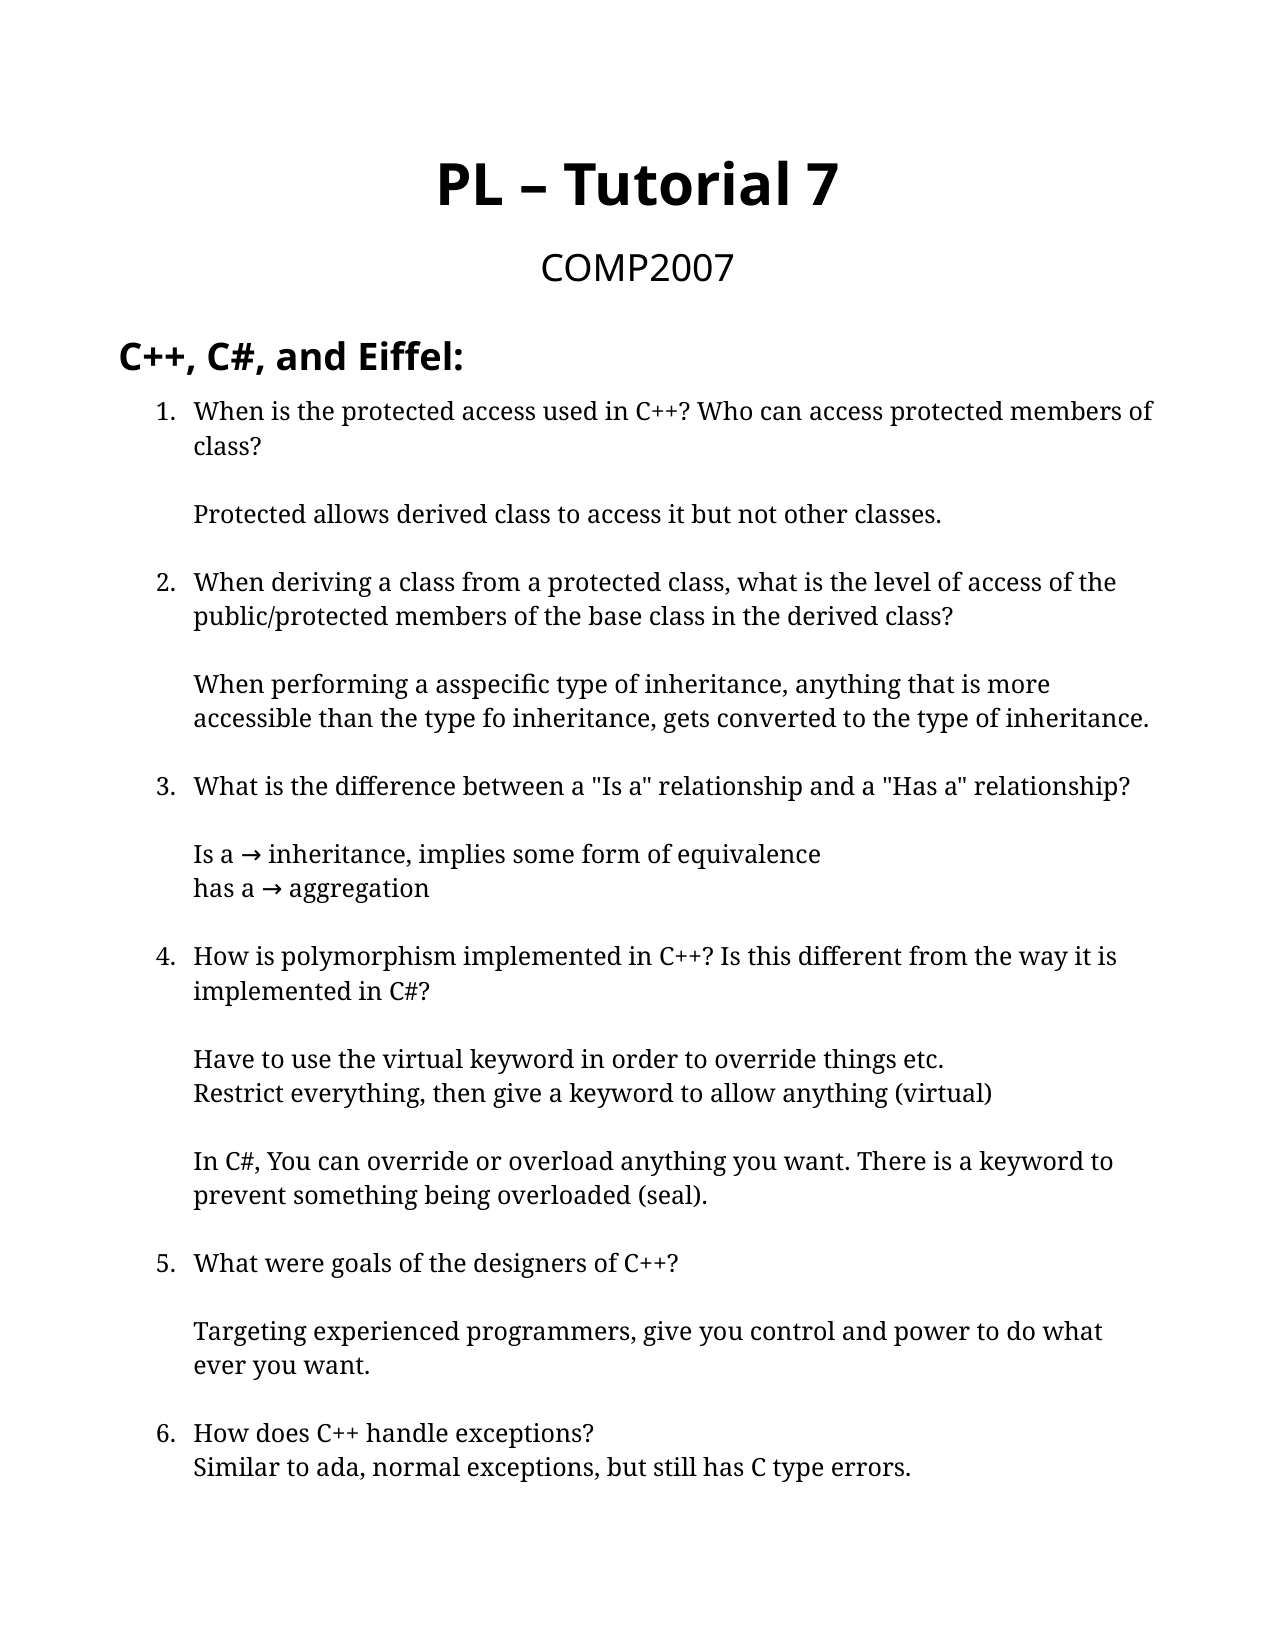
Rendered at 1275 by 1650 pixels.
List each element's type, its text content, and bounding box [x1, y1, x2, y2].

list When is the protected access used in C++? Who can access protected members of class? [156, 394, 1157, 462]
list Targeting experienced programmers, give you control and power to do what ever you want. [193, 1314, 1157, 1382]
list What is the difference between a "Is a" relationship and a "Has a" relationship? [156, 769, 1157, 803]
subtitle C++, C#, and Eiffel: [118, 330, 1157, 382]
list Protected allows derived class to access it but not other classes. [156, 496, 1157, 530]
list Similar to ada, normal exceptions, but still has C type errors. [156, 1450, 1157, 1484]
list has a → aggregation [156, 871, 1157, 905]
list How does C++ handle exceptions? [156, 1416, 1157, 1450]
list When performing a asspecific type of inheritance, anything that is more accessible than the type fo inheritance, gets converted to the type of inheritance. [193, 667, 1157, 735]
list How is polymorphism implemented in C++? Is this different from the way it is implemented in C#? [156, 939, 1157, 1007]
list What were goals of the designers of C++? [156, 1246, 1157, 1280]
title PL – Tutorial 7 [118, 143, 1157, 223]
list When deriving a class from a protected class, what is the level of access of the public/protected members of the base class in the derived class? [156, 564, 1157, 632]
list Have to use the virtual keyword in order to override things etc. [193, 1041, 1157, 1075]
list Is a → inheritance, implies some form of equivalence [156, 837, 1157, 871]
list Restrict everything, then give a keyword to allow anything (virtual) [193, 1075, 1157, 1109]
list In C#, You can override or overload anything you want. There is a keyword to prevent something being overloaded (seal). [193, 1143, 1157, 1212]
subtitle COMP2007 [118, 241, 1157, 292]
